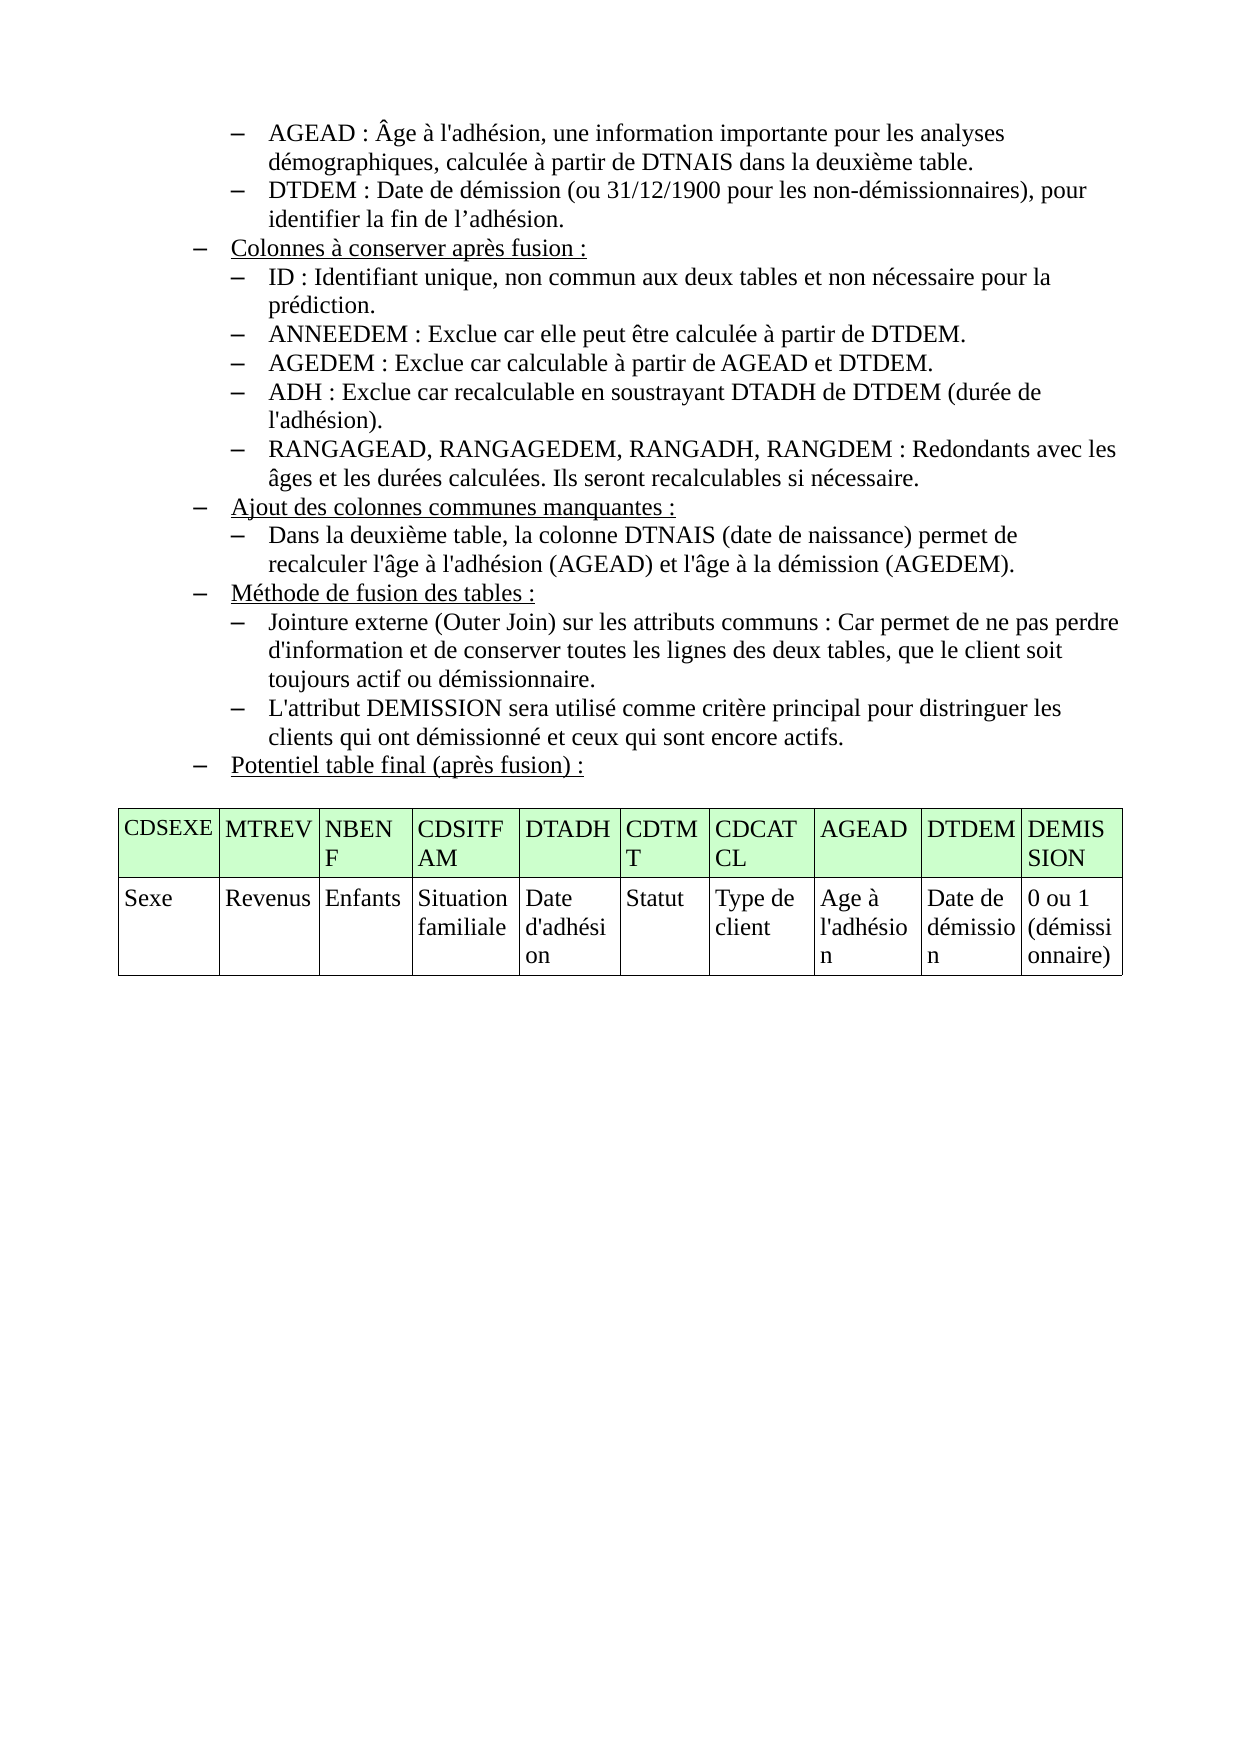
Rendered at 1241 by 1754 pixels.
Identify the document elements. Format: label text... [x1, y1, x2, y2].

table_header CDSEXE [119, 809, 219, 877]
list AGEAD : Âge à l'adhésion, une information importante pour les analyses démographiques, calculée à partir de DTNAIS dans la deuxième table. [231, 118, 1122, 176]
list Jointure externe (Outer Join) sur les attributs communs : Car permet de ne pas perdre d'information et de conserver toutes les lignes des deux tables, que le client soit toujours actif ou démissionnaire. [231, 607, 1122, 693]
list Méthode de fusion des tables : [193, 578, 1122, 607]
table_header CDTMT [621, 809, 709, 877]
list ID : Identifiant unique, non commun aux deux tables et non nécessaire pour la prédiction. [231, 262, 1122, 319]
table_header DEMISSION [1022, 809, 1122, 877]
list L'attribut DEMISSION sera utilisé comme critère principal pour distringuer les clients qui ont démissionné et ceux qui sont encore actifs. [231, 693, 1122, 751]
list RANGAGEAD, RANGAGEDEM, RANGADH, RANGDEM : Redondants avec les âges et les durées calculées. Ils seront recalculables si nécessaire. [231, 434, 1122, 492]
table_cell 0 ou 1 (démissionnaire) [1022, 878, 1122, 975]
table_header DTDEM [922, 809, 1021, 877]
list Potentiel table final (après fusion) : [193, 751, 1122, 779]
table_cell Enfants [320, 878, 412, 975]
table_header MTREV [220, 809, 319, 877]
table_cell Situation familiale [413, 878, 519, 975]
table_cell Date d'adhésion [520, 878, 620, 975]
list Colonnes à conserver après fusion : [193, 233, 1122, 262]
table_header NBENF [320, 809, 412, 877]
list Dans la deuxième table, la colonne DTNAIS (date de naissance) permet de recalculer l'âge à l'adhésion (AGEAD) et l'âge à la démission (AGEDEM). [231, 521, 1122, 578]
table_cell Statut [621, 878, 709, 975]
list ANNEEDEM : Exclue car elle peut être calculée à partir de DTDEM. [231, 319, 1122, 348]
list DTDEM : Date de démission (ou 31/12/1900 pour les non-démissionnaires), pour identifier la fin de l’adhésion. [231, 176, 1122, 233]
table_cell Revenus [220, 878, 319, 975]
table_cell Type de client [710, 878, 814, 975]
table_cell Sexe [119, 878, 219, 975]
table_cell Date de démission [922, 878, 1021, 975]
table_header CDSITFAM [413, 809, 519, 877]
table_header CDCATCL [710, 809, 814, 877]
table_header AGEAD [815, 809, 921, 877]
list AGEDEM : Exclue car calculable à partir de AGEAD et DTDEM. [231, 348, 1122, 377]
list ADH : Exclue car recalculable en soustrayant DTADH de DTDEM (durée de l'adhésion). [231, 377, 1122, 434]
table_cell Age à l'adhésion [815, 878, 921, 975]
table_header DTADH [520, 809, 620, 877]
list Ajout des colonnes communes manquantes : [193, 492, 1122, 521]
